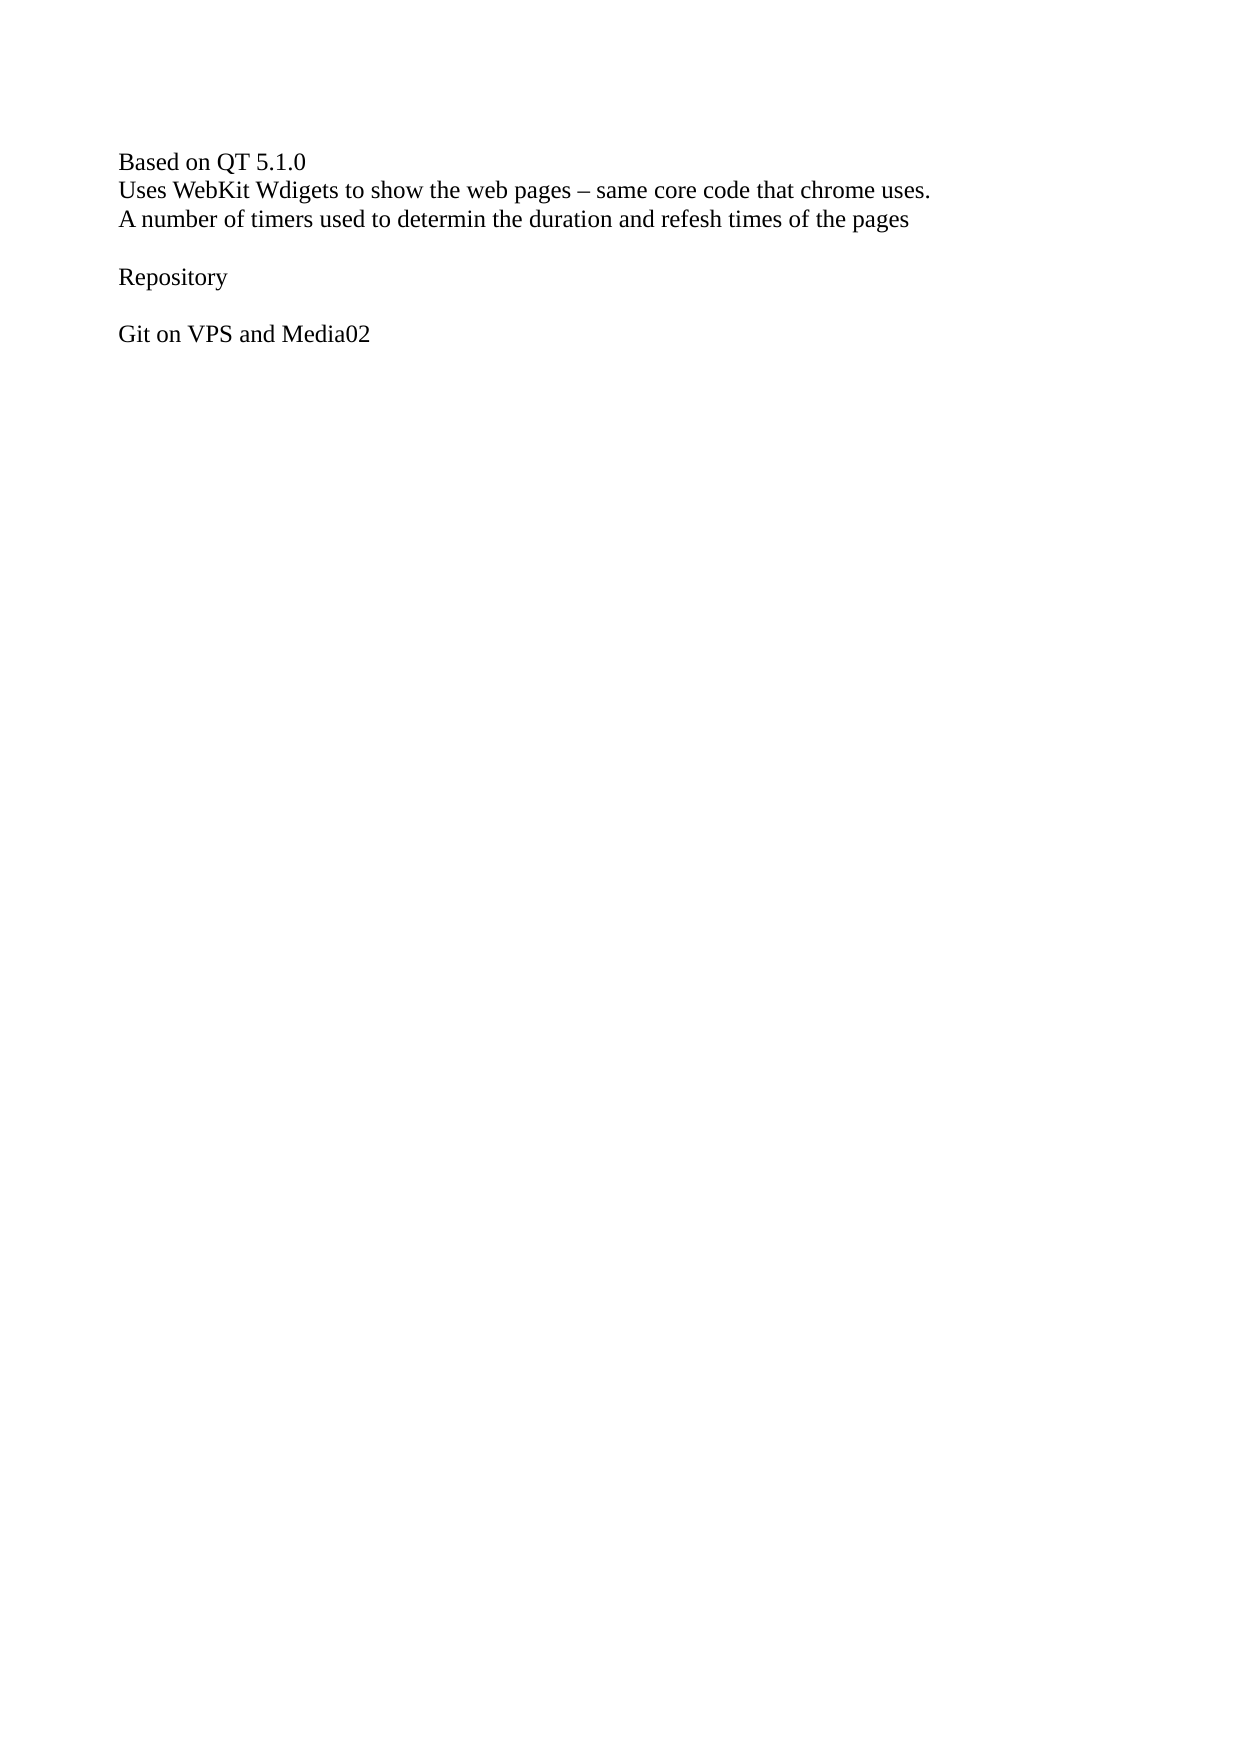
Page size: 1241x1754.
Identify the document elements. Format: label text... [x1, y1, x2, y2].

text Based on QT 5.1.0 [118, 147, 1122, 176]
text Repository [118, 262, 1122, 291]
text Uses WebKit Wdigets to show the web pages – same core code that chrome uses. [118, 176, 1122, 204]
text Git on VPS and Media02 [118, 319, 1122, 348]
text A number of timers used to determin the duration and refesh times of the pages [118, 204, 1122, 233]
